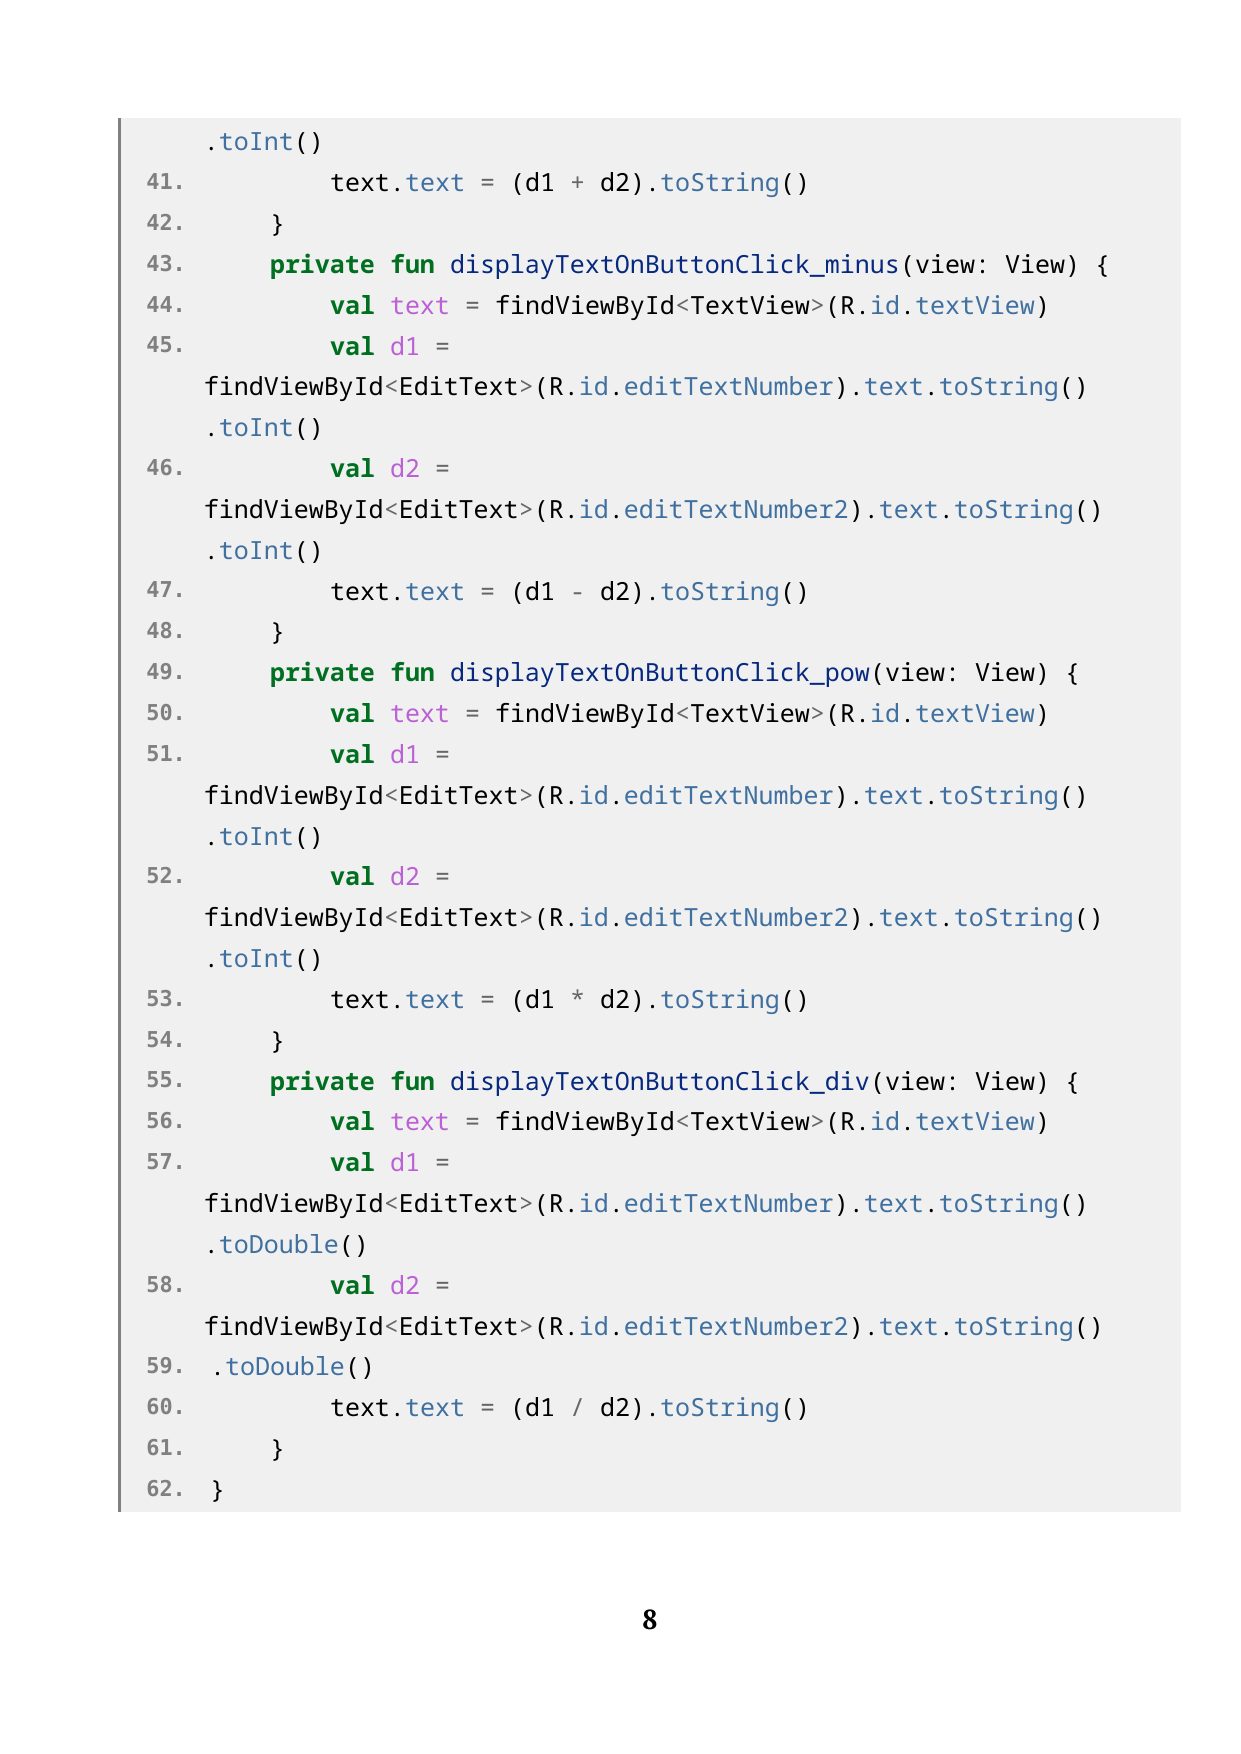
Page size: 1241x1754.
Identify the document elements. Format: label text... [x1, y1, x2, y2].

list text.text = (d1 / d2).toString() [121, 1384, 1181, 1424]
list private fun displayTextOnButtonClick_minus(view: View) { [121, 241, 1181, 281]
list } [121, 1425, 1181, 1465]
list text.text = (d1 + d2).toString() [121, 159, 1181, 199]
list } [121, 1466, 1181, 1512]
list .toInt() [121, 404, 1181, 444]
list val text = findViewById<TextView>(R.id.textView) [121, 1098, 1181, 1138]
list text.text = (d1 - d2).toString() [121, 567, 1181, 607]
list } [121, 200, 1181, 240]
list val d2 = findViewById<EditText>(R.id.editTextNumber2).text.toString() [121, 1261, 1181, 1342]
list text.text = (d1 * d2).toString() [121, 976, 1181, 1016]
list val d2 = findViewById<EditText>(R.id.editTextNumber2).text.toString() [121, 445, 1181, 526]
list val d1 = findViewById<EditText>(R.id.editTextNumber).text.toString() [121, 731, 1181, 811]
list } [121, 608, 1181, 648]
list .toDouble() [121, 1343, 1181, 1383]
list .toInt() [121, 935, 1181, 975]
list val text = findViewById<TextView>(R.id.textView) [121, 281, 1181, 321]
list private fun displayTextOnButtonClick_div(view: View) { [121, 1057, 1181, 1097]
list val text = findViewById<TextView>(R.id.textView) [121, 690, 1181, 730]
list val d2 = findViewById<EditText>(R.id.editTextNumber2).text.toString() [121, 853, 1181, 934]
list .toInt() [121, 526, 1181, 566]
list .toDouble() [121, 1221, 1181, 1261]
list val d1 = findViewById<EditText>(R.id.editTextNumber).text.toString() [121, 1139, 1181, 1220]
list .toInt() [121, 812, 1181, 852]
list private fun displayTextOnButtonClick_pow(view: View) { [121, 649, 1181, 689]
list .toInt() [121, 118, 1181, 158]
list val d1 = findViewById<EditText>(R.id.editTextNumber).text.toString() [121, 322, 1181, 403]
list } [121, 1016, 1181, 1056]
